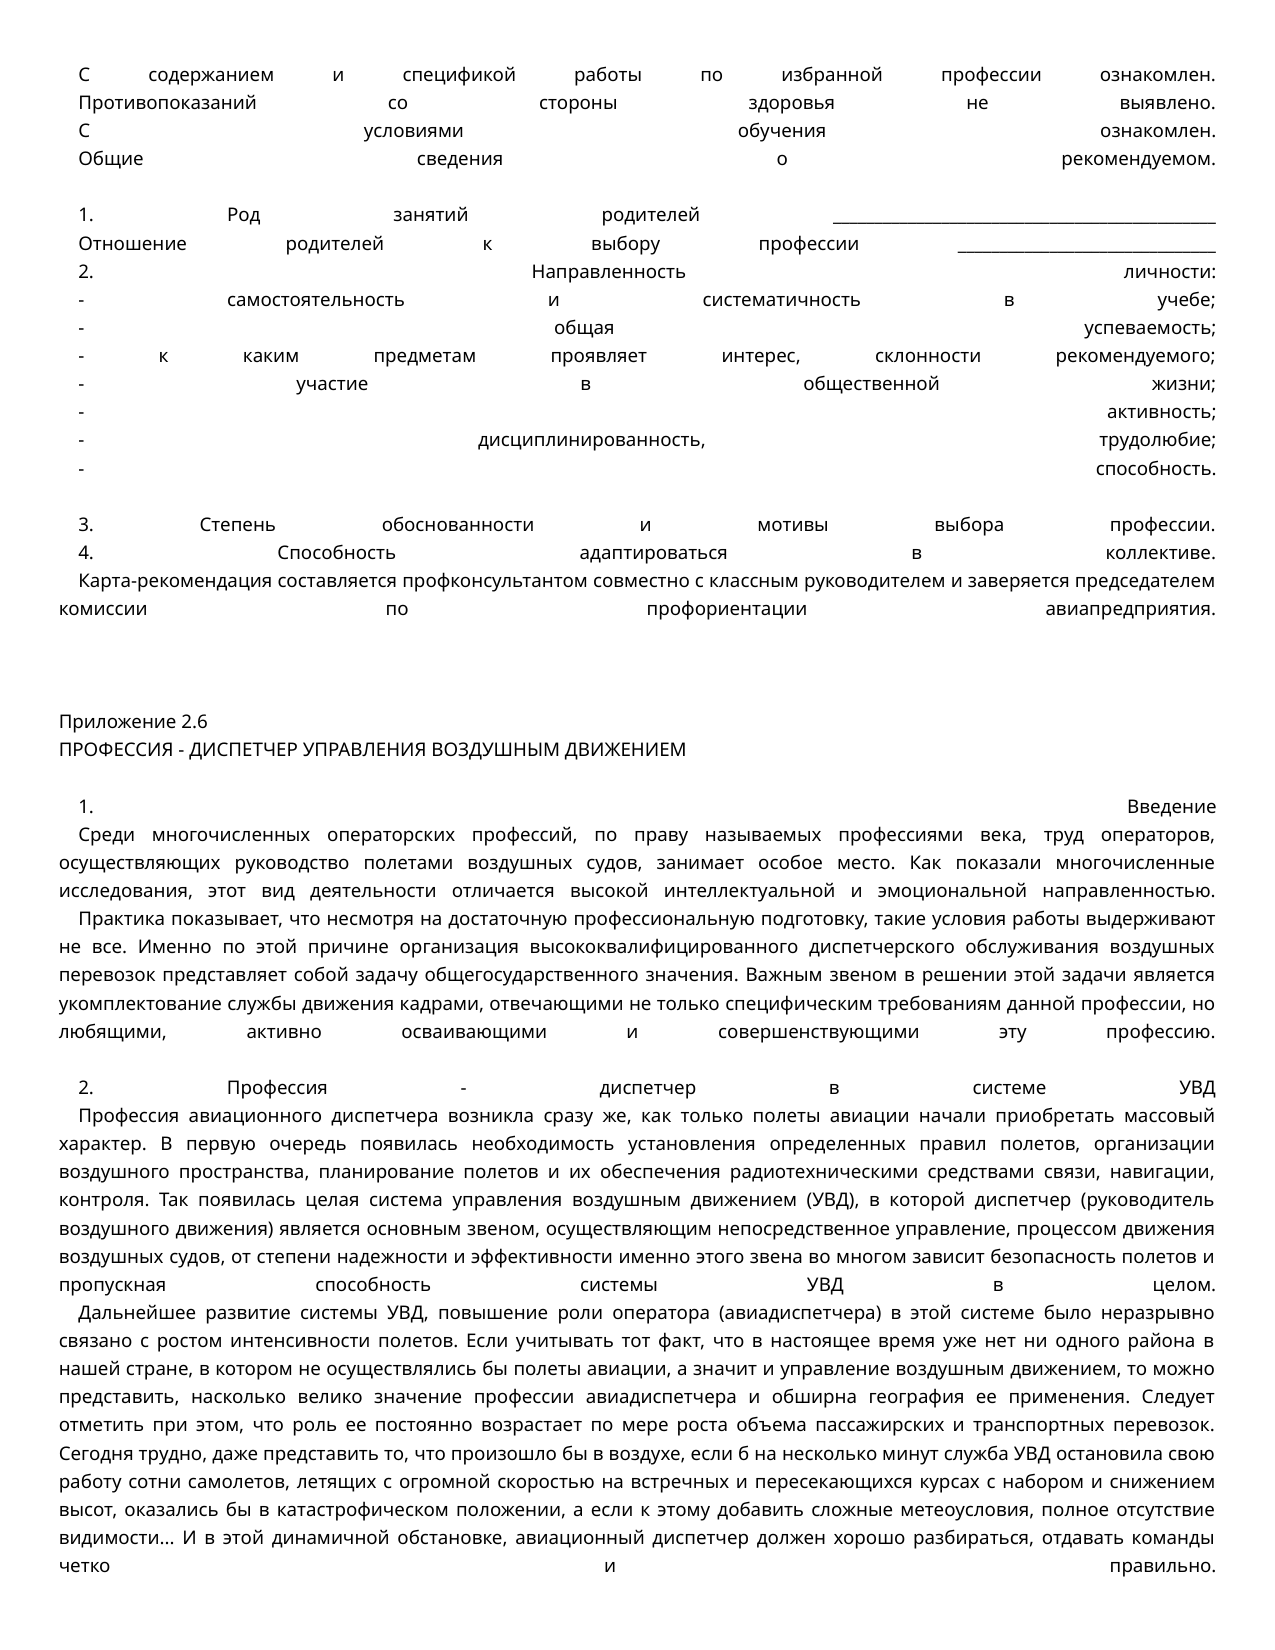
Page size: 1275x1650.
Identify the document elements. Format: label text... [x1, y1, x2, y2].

text ПРОФЕССИЯ - ДИСПЕТЧЕР УПРАВЛЕНИЯ ВОЗДУШНЫМ ДВИЖЕНИЕМ [58, 733, 1216, 762]
text 1. Введение Среди многочисленных операторских профессий, по праву называемых профессиями века, труд операторов, осуществляющих руководство полетами воздушных судов, занимает особое место. Как показали многочисленные исследования, этот вид деятельности отличается высокой интеллектуальной и эмоциональной направленностью. Практика показывает, что несмотря на достаточную профессиональную подготовку, такие условия работы выдерживают не все. Именно по этой причине организация высококвалифицированного диспетчерского обслуживания воздушных перевозок представляет собой задачу общегосударственного значения. Важным звеном в решении этой задачи является укомплектование службы движения кадрами, отвечающими не только специфическим требованиям данной профессии, но любящими, активно осваивающими и совершенствующими эту профессию. 2. Профессия - диспетчер в системе УВД Профессия авиационного диспетчера возникла сразу же, как только полеты авиации начали приобретать массовый характер. В первую очередь появилась необходимость установления определенных правил полетов, организации воздушного пространства, планирование полетов и их обеспечения радиотехническими средствами связи, навигации, контроля. Так появилась целая система управления воздушным движением (УВД), в которой диспетчер (руководитель воздушного движения) является основным звеном, осуществляющим непосредственное управление, процессом движения воздушных судов, от степени надежности и эффективности именно этого звена во многом зависит безопасность полетов и пропускная способность системы УВД в целом. Дальнейшее развитие системы УВД, повышение роли оператора (авиадиспетчера) в этой системе было неразрывно связано с ростом интенсивности полетов. Если учитывать тот факт, что в настоящее время уже нет ни одного района в нашей стране, в котором не осуществлялись бы полеты авиации, а значит и управление воздушным движением, то можно представить, насколько велико значение профессии авиадиспетчера и обширна география ее применения. Следует отметить при этом, что роль ее постоянно возрастает по мере роста объема пассажирских и транспортных перевозок. Сегодня трудно, даже представить то, что произошло бы в воздухе, если б на несколько минут служба УВД остановила свою работу сотни самолетов, летящих с огромной скоростью на встречных и пересекающихся курсах с набором и снижением высот, оказались бы в катастрофическом положении, а если к этому добавить сложные метеоусловия, полное отсутствие видимости... И в этой динамичной обстановке, авиационный диспетчер должен хорошо разбираться, отдавать команды четко и правильно. [58, 762, 1216, 1578]
text С содержанием и спецификой работы по избранной профессии ознакомлен. Противопоказаний со стороны здоровья не выявлено. С условиями обучения ознакомлен. Общие сведения о рекомендуемом. 1. Род занятий родителей ______________________________________________ Отношение родителей к выбору профессии _______________________________ 2. Направленность личности: - самостоятельность и систематичность в учебе; - общая успеваемость; - к каким предметам проявляет интерес, склонности рекомендуемого; - участие в общественной жизни; - активность; - дисциплинированность, трудолюбие; - способность. 3. Степень обоснованности и мотивы выбора профессии. 4. Способность адаптироваться в коллективе. Карта-рекомендация составляется профконсультантом совместно с классным руководителем и заверяется председателем комиссии по профориентации авиапредприятия. [58, 58, 1216, 705]
text Приложение 2.6 [58, 705, 1216, 733]
